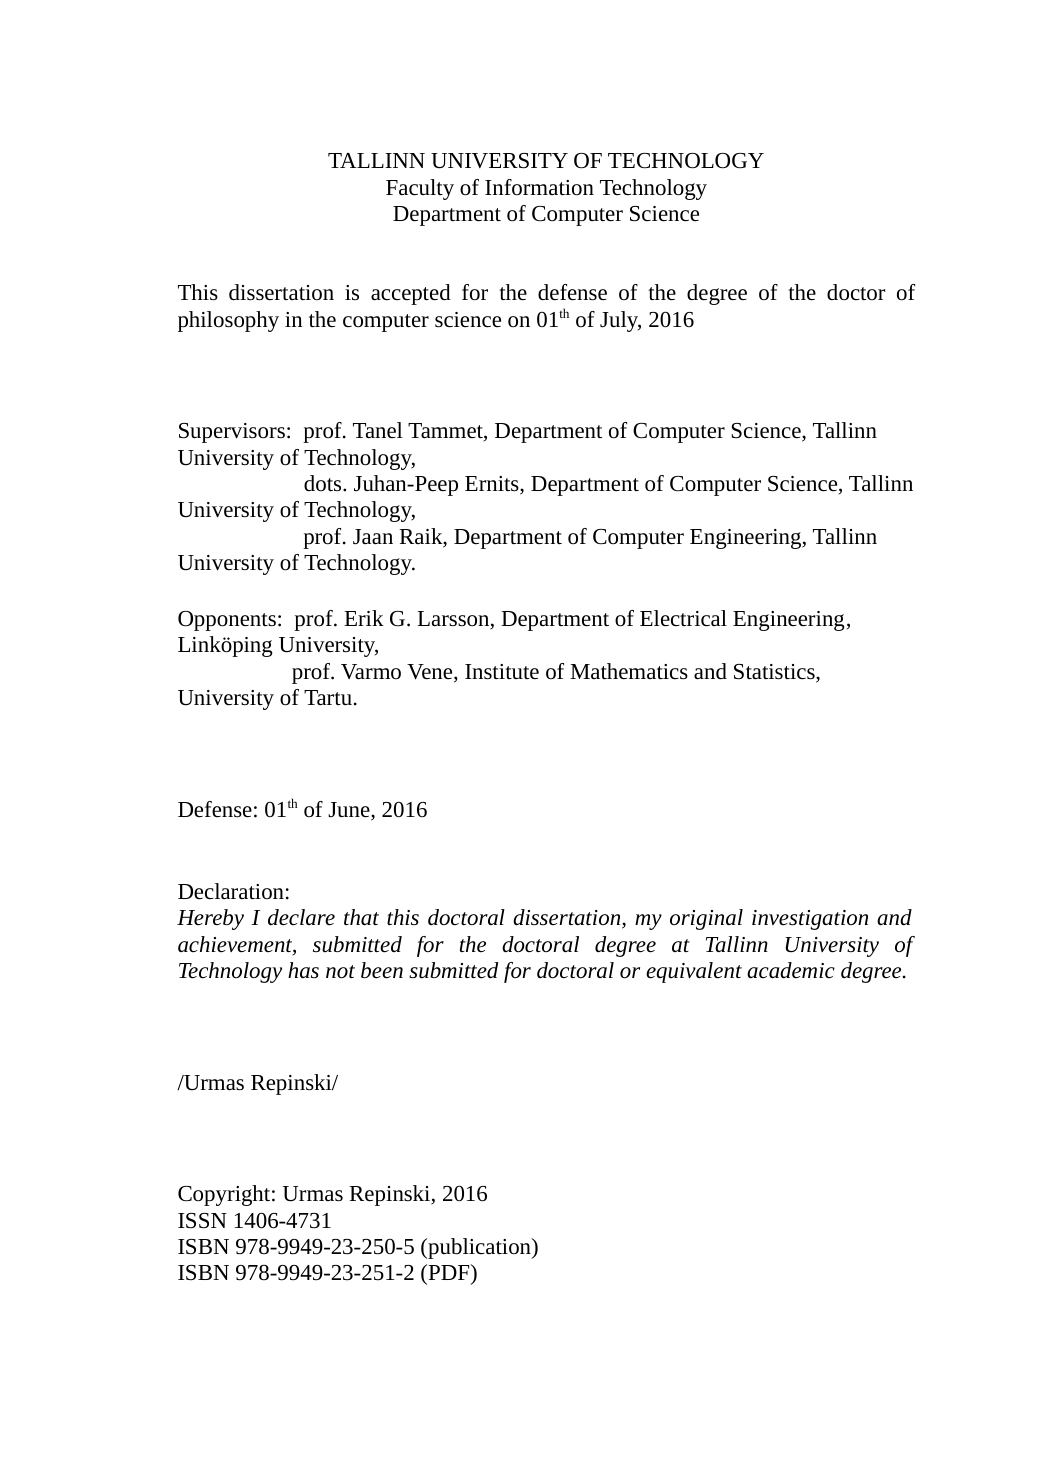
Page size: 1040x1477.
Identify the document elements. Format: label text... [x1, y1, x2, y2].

text prof. Varmo Vene, Institute of Mathematics and Statistics, University of Tartu. [177, 658, 915, 710]
text Hereby I declare that this doctoral dissertation, my original investigation and achievement, submitted for the doctoral degree at Tallinn University of Technology has not been submitted for doctoral or equivalent academic degree. [177, 904, 915, 983]
text Opponents: prof. Erik G. Larsson, Department of Electrical Engineering, Linköping University, [177, 605, 915, 658]
text TALLINN UNIVERSITY OF TECHNOLOGY [177, 148, 915, 174]
text Department of Computer Science [177, 200, 915, 227]
text Copyright: Urmas Repinski, 2016 [177, 1180, 915, 1207]
text ISBN 978-9949-23-250-5 (publication) [177, 1233, 915, 1259]
text prof. Jaan Raik, Department of Computer Engineering, Tallinn University of Technology. [177, 523, 915, 576]
text This dissertation is accepted for the defense of the degree of the doctor of philosophy in the computer science on 01th of July, 2016 [177, 279, 915, 332]
text Declaration: [177, 878, 915, 904]
text dots. Juhan-Peep Ernits, Department of Computer Science, Tallinn University of Technology, [177, 470, 915, 523]
text Defense: 01th of June, 2016 [177, 796, 915, 822]
text ISSN 1406-4731 [177, 1207, 915, 1233]
text ISBN 978-9949-23-251-2 (PDF) [177, 1259, 915, 1286]
text Supervisors: prof. Tanel Tammet, Department of Computer Science, Tallinn University of Technology, [177, 417, 915, 470]
text /Urmas Repinski/ [177, 1069, 915, 1095]
text Faculty of Information Technology [177, 174, 915, 200]
